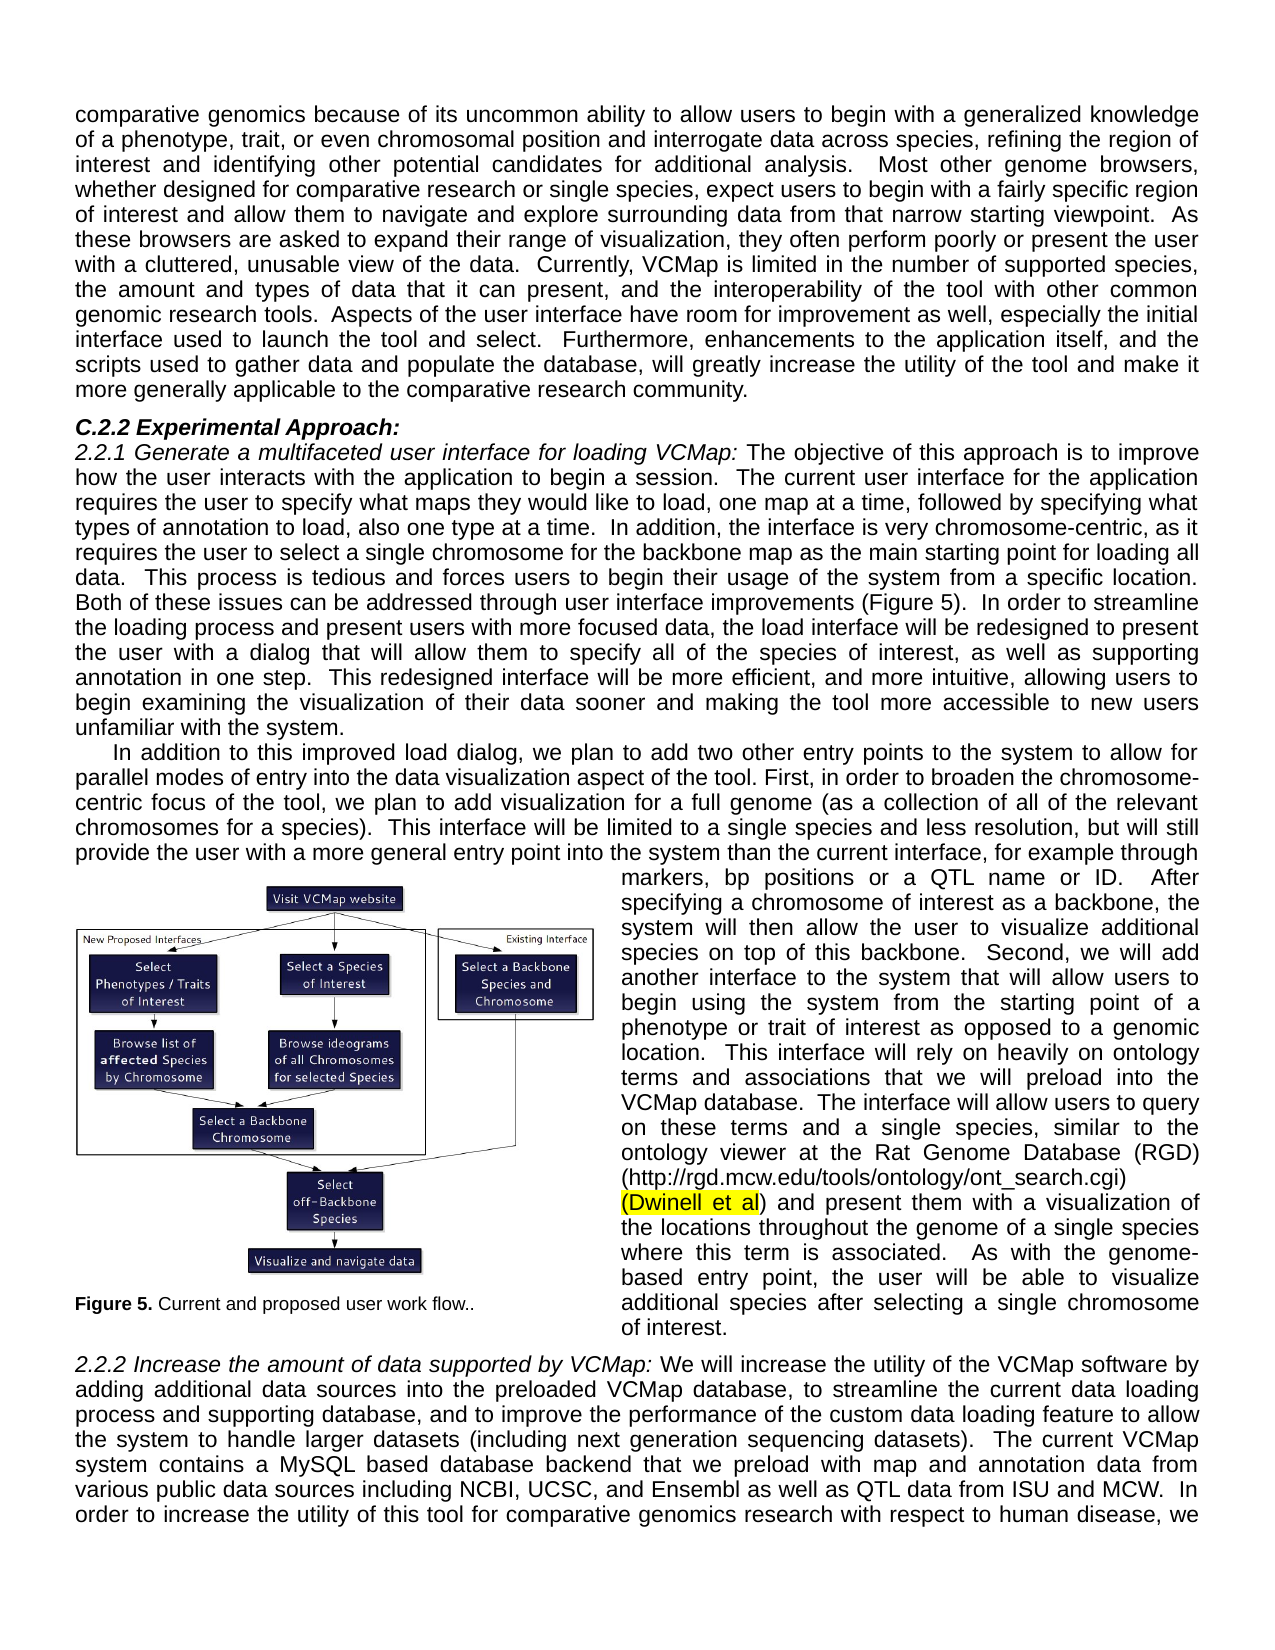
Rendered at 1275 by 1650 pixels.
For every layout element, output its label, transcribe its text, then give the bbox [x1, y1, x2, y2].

text comparative genomics because of its uncommon ability to allow users to begin with a generalized knowledge of a phenotype, trait, or even chromosomal position and interrogate data across species, refining the region of interest and identifying other potential candidates for additional analysis. Most other genome browsers, whether designed for comparative research or single species, expect users to begin with a fairly specific region of interest and allow them to navigate and explore surrounding data from that narrow starting viewpoint. As these browsers are asked to expand their range of visualization, they often perform poorly or present the user with a cluttered, unusable view of the data. Currently, VCMap is limited in the number of supported species, the amount and types of data that it can present, and the interoperability of the tool with other common genomic research tools. Aspects of the user interface have room for improvement as well, especially the initial interface used to launch the tool and select. Furthermore, enhancements to the application itself, and the scripts used to gather data and populate the database, will greatly increase the utility of the tool and make it more generally applicable to the comparative research community. [75, 103, 1200, 403]
text C.2.2 Experimental Approach: [75, 415, 1200, 440]
text Figure 5. Current and proposed user work flow.. [74, 1294, 602, 1315]
text In addition to this improved load dialog, we plan to add two other entry points to the system to allow for parallel modes of entry into the data visualization aspect of the tool. First, in order to broaden the chromosome-centric focus of the tool, we plan to add visualization for a full genome (as a collection of all of the relevant chromosomes for a species). This interface will be limited to a single species and less resolution, but will still provide the user with a more general entry point into the system than the current interface, for example through markers, bp positions or a QTL name or ID. After specifying a chromosome of interest as a backbone, the system will then allow the user to visualize additional species on top of this backbone. Second, we will add another interface to the system that will allow users to begin using the system from the starting point of a phenotype or trait of interest as opposed to a genomic location. This interface will rely on heavily on ontology terms and associations that we will preload into the VCMap database. The interface will allow users to query on these terms and a single species, similar to the ontology viewer at the Rat Genome Database (RGD) (http://rgd.mcw.edu/tools/ontology/ont_search.cgi) (Dwinell et al) and present them with a visualization of the locations throughout the genome of a single species where this term is associated. As with the genome-based entry point, the user will be able to visualize additional species after selecting a single chromosome of interest. [75, 740, 1200, 1340]
text 2.2.1 Generate a multifaceted user interface for loading VCMap: The objective of this approach is to improve how the user interacts with the application to begin a session. The current user interface for the application requires the user to specify what maps they would like to load, one map at a time, followed by specifying what types of annotation to load, also one type at a time. In addition, the interface is very chromosome-centric, as it requires the user to select a single chromosome for the backbone map as the main starting point for loading all data. This process is tedious and forces users to begin their usage of the system from a specific location. Both of these issues can be addressed through user interface improvements (Figure 5). In order to streamline the loading process and present users with more focused data, the load interface will be redesigned to present the user with a dialog that will allow them to specify all of the species of interest, as well as supporting annotation in one step. This redesigned interface will be more efficient, and more intuitive, allowing users to begin examining the visualization of their data sooner and making the tool more accessible to new users unfamiliar with the system. [75, 440, 1200, 740]
picture [74, 884, 596, 1288]
text [74, 884, 602, 1294]
text 2.2.2 Increase the amount of data supported by VCMap: We will increase the utility of the VCMap software by adding additional data sources into the preloaded VCMap database, to streamline the current data loading process and supporting database, and to improve the performance of the custom data loading feature to allow the system to handle larger datasets (including next generation sequencing datasets). The current VCMap system contains a MySQL based database backend that we preload with map and annotation data from various public data sources including NCBI, UCSC, and Ensembl as well as QTL data from ISU and MCW. In order to increase the utility of this tool for comparative genomics research with respect to human disease, we [75, 1353, 1200, 1528]
